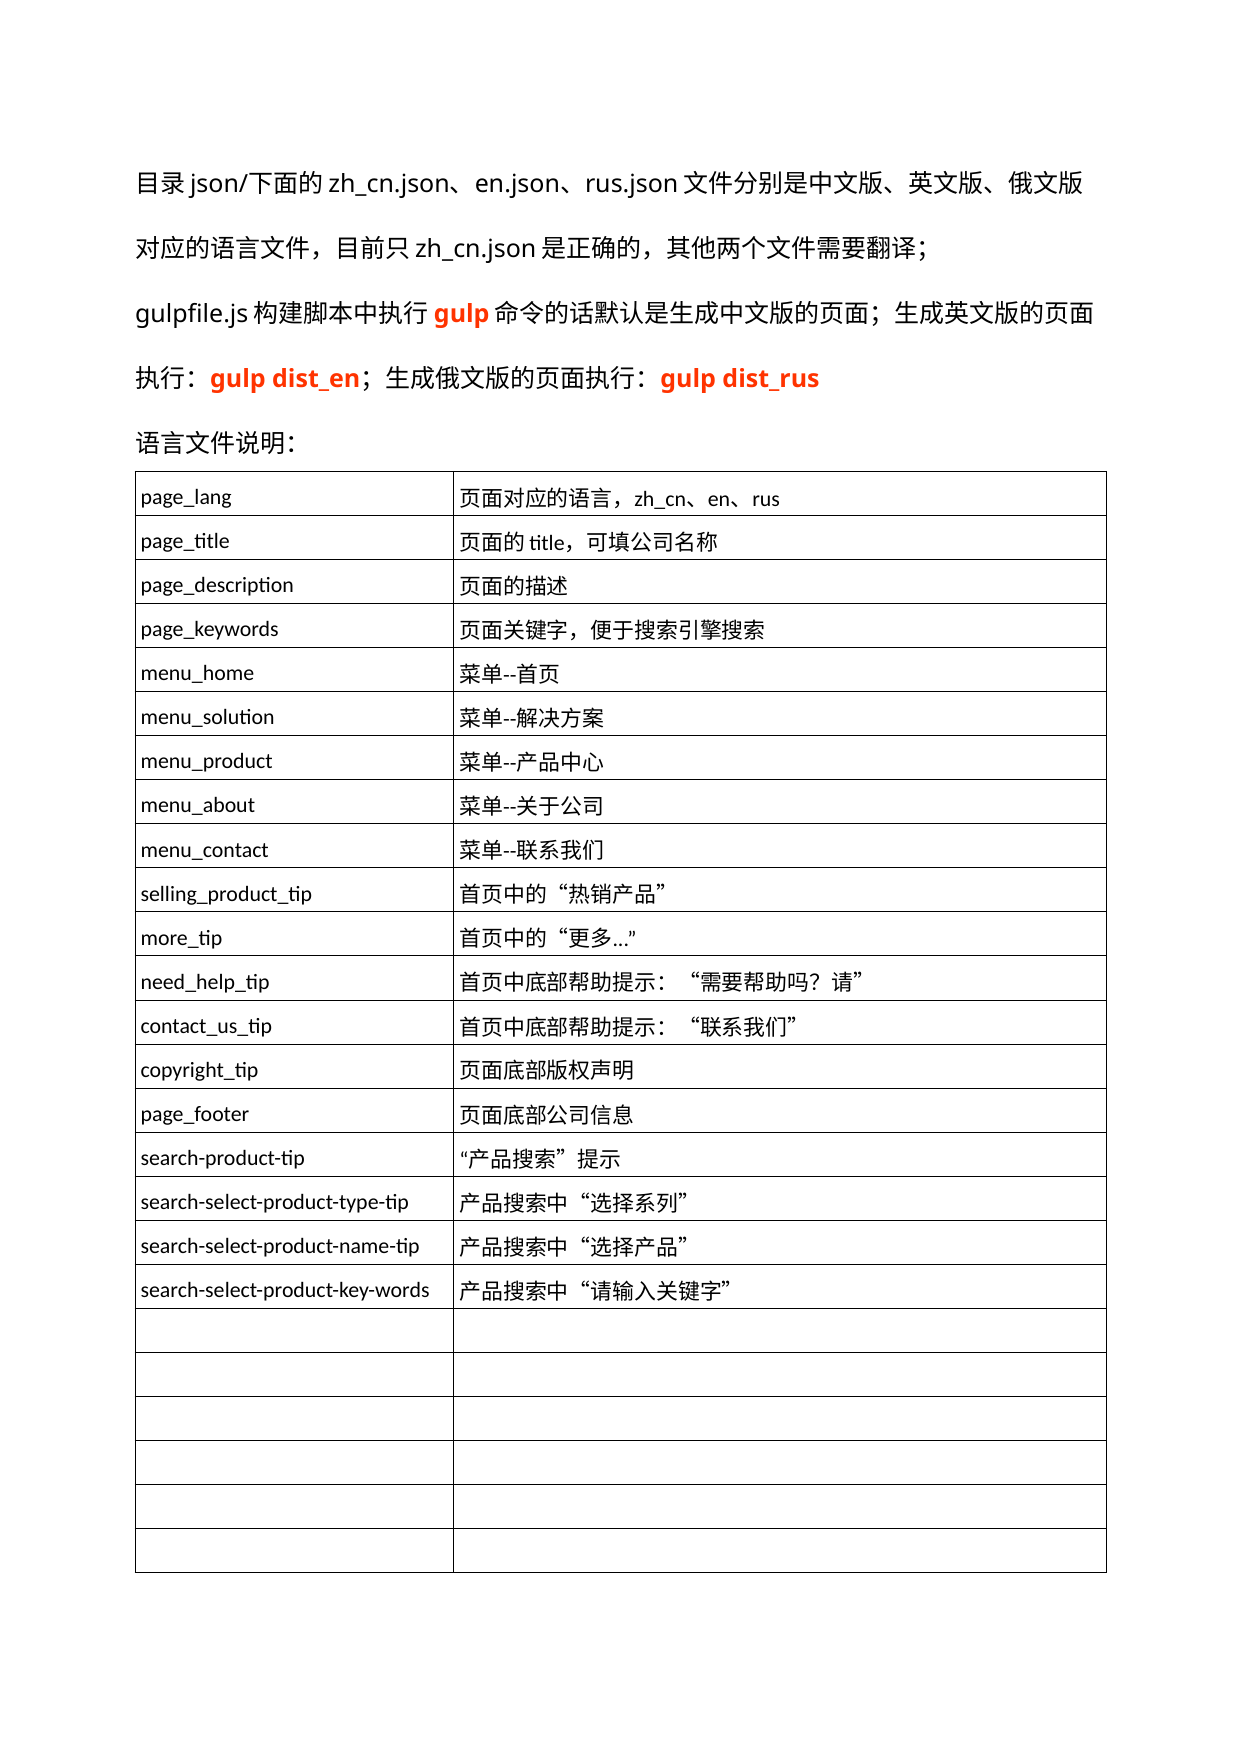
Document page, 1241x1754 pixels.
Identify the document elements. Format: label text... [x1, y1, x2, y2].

table_cell 首页中的“热销产品” [454, 868, 1106, 911]
table_cell menu_solution [136, 692, 453, 735]
table_cell [454, 1309, 1106, 1352]
table_cell page_keywords [136, 604, 453, 647]
table_cell more_tip [136, 912, 453, 955]
table_cell [454, 1485, 1106, 1528]
table_header page_lang [136, 472, 453, 515]
text 语言文件说明： [135, 406, 1106, 471]
table_cell 菜单--关于公司 [454, 780, 1106, 823]
table_cell 菜单--首页 [454, 648, 1106, 691]
table_cell 菜单--产品中心 [454, 736, 1106, 779]
table_cell 页面的title，可填公司名称 [454, 516, 1106, 559]
table_cell contact_us_tip [136, 1001, 453, 1043]
table_cell 产品搜索中“选择产品” [454, 1221, 1106, 1264]
table_cell [136, 1441, 453, 1484]
table_cell [136, 1309, 453, 1352]
table_cell menu_contact [136, 824, 453, 867]
table_cell [454, 1441, 1106, 1484]
table_cell 首页中底部帮助提示：“联系我们” [454, 1001, 1106, 1043]
table_cell menu_about [136, 780, 453, 823]
table_cell 页面底部公司信息 [454, 1089, 1106, 1132]
table_cell 产品搜索中“选择系列” [454, 1177, 1106, 1220]
table_cell [136, 1353, 453, 1396]
table_cell [136, 1529, 453, 1572]
table_cell 菜单--解决方案 [454, 692, 1106, 735]
table_cell copyright_tip [136, 1045, 453, 1088]
table_cell page_description [136, 560, 453, 603]
table_cell 菜单--联系我们 [454, 824, 1106, 867]
text gulpfile.js构建脚本中执行 gulp命令的话默认是生成中文版的页面；生成英文版的页面执行：gulp dist_en；生成俄文版的页面执行：gulp dist_rus [135, 276, 1106, 406]
table_cell 页面关键字，便于搜索引擎搜索 [454, 604, 1106, 647]
table_header 页面对应的语言，zh_cn、en、rus [454, 472, 1106, 515]
table_cell page_title [136, 516, 453, 559]
table_cell 页面的描述 [454, 560, 1106, 603]
table_cell [136, 1397, 453, 1440]
table_cell need_help_tip [136, 956, 453, 999]
table_cell selling_product_tip [136, 868, 453, 911]
table_cell search-product-tip [136, 1133, 453, 1176]
table_cell 产品搜索中“请输入关键字” [454, 1265, 1106, 1308]
table_cell 页面底部版权声明 [454, 1045, 1106, 1088]
table_cell [136, 1485, 453, 1528]
table_cell menu_home [136, 648, 453, 691]
table_cell page_footer [136, 1089, 453, 1132]
table_cell [454, 1353, 1106, 1396]
table_cell [454, 1529, 1106, 1572]
table_cell 首页中底部帮助提示：“需要帮助吗？请” [454, 956, 1106, 999]
table_cell menu_product [136, 736, 453, 779]
table_cell [454, 1397, 1106, 1440]
table_cell search-select-product-type-tip [136, 1177, 453, 1220]
text 目录json/下面的zh_cn.json、en.json、rus.json文件分别是中文版、英文版、俄文版对应的语言文件，目前只zh_cn.json是正确的，其他两个文件需要翻译； [135, 146, 1106, 276]
table_cell 首页中的“更多...” [454, 912, 1106, 955]
table_cell “产品搜索”提示 [454, 1133, 1106, 1176]
table_cell search-select-product-name-tip [136, 1221, 453, 1264]
table_cell search-select-product-key-words [136, 1265, 453, 1308]
